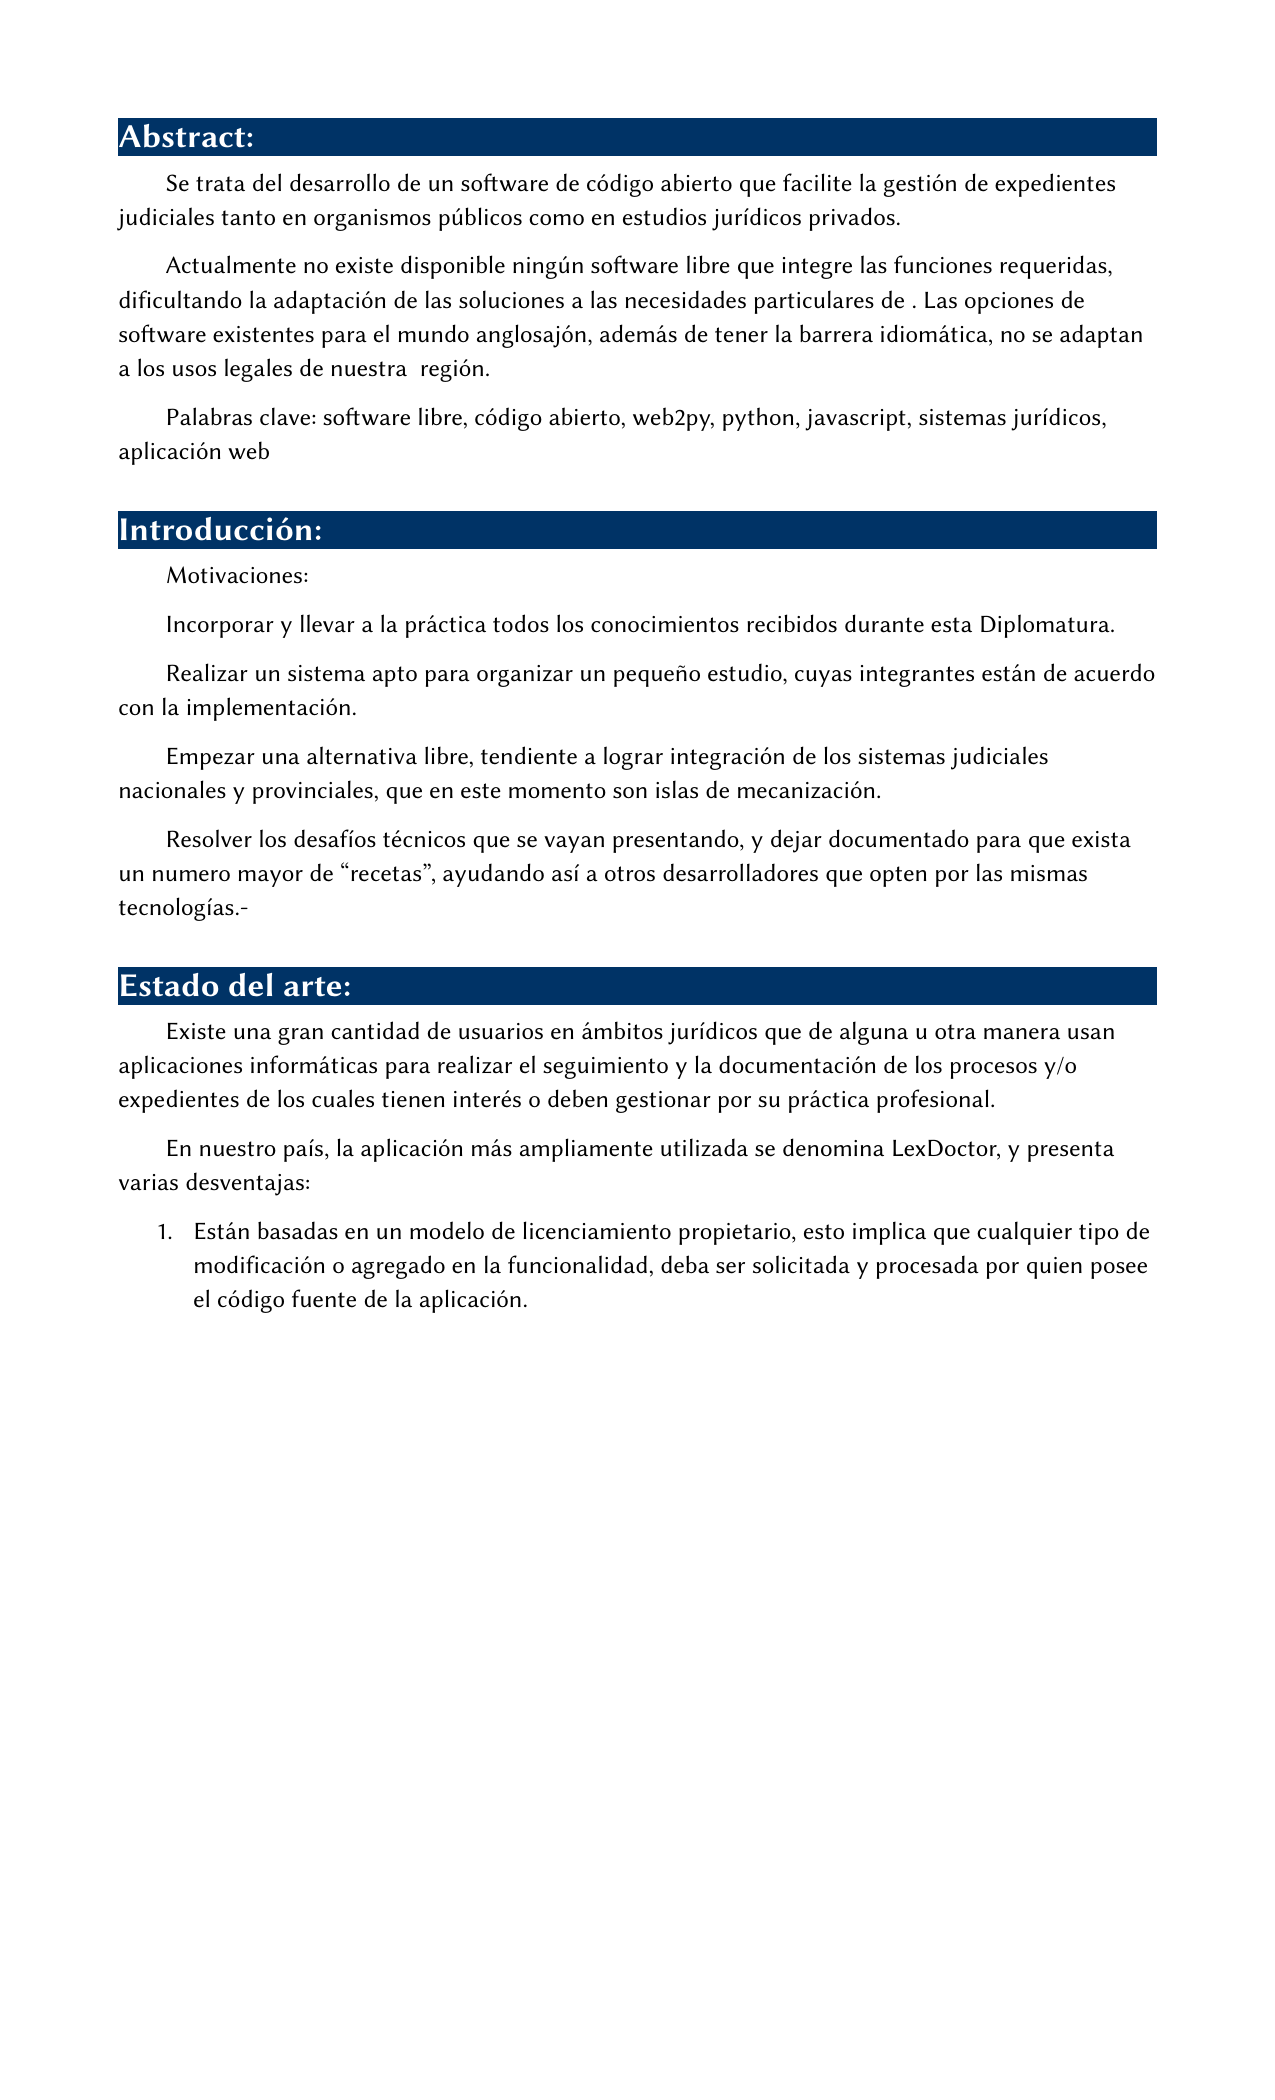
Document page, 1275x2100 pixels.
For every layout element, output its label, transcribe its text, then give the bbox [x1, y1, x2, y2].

text Existe una gran cantidad de usuarios en ámbitos jurídicos que de alguna u otra manera usan aplicaciones informáticas para realizar el seguimiento y la documentación de los procesos y/o expedientes de los cuales tienen interés o deben gestionar por su práctica profesional. [118, 1017, 1157, 1114]
text Realizar un sistema apto para organizar un pequeño estudio, cuyas integrantes están de acuerdo con la implementación. [118, 659, 1157, 721]
list Están basadas en un modelo de licenciamiento propietario, esto implica que cualquier tipo de modificación o agregado en la funcionalidad, deba ser solicitada y procesada por quien posee el código fuente de la aplicación. [156, 1217, 1157, 1314]
text Motivaciones: [118, 561, 1157, 590]
subtitle Introducción: [118, 511, 1157, 549]
text En nuestro país, la aplicación más ampliamente utilizada se denomina LexDoctor, y presenta varias desventajas: [118, 1134, 1157, 1197]
text Se trata del desarrollo de un software de código abierto que facilite la gestión de expedientes judiciales tanto en organismos públicos como en estudios jurídicos privados. [118, 169, 1157, 231]
text Resolver los desafíos técnicos que se vayan presentando, y dejar documentado para que exista un numero mayor de “recetas”, ayudando así a otros desarrolladores que opten por las mismas tecnologías.- [118, 824, 1157, 921]
text Actualmente no existe disponible ningún software libre que integre las funciones requeridas, dificultando la adaptación de las soluciones a las necesidades particulares de . Las opciones de software existentes para el mundo anglosajón, además de tener la barrera idiomática, no se adaptan a los usos legales de nuestra región. [118, 252, 1157, 383]
text Empezar una alternativa libre, tendiente a lograr integración de los sistemas judiciales nacionales y provinciales, que en este momento son islas de mecanización. [118, 742, 1157, 804]
text Palabras clave: software libre, código abierto, web2py, python, javascript, sistemas jurídicos, aplicación web [118, 403, 1157, 466]
text Incorporar y llevar a la práctica todos los conocimientos recibidos durante esta Diplomatura. [118, 610, 1157, 638]
subtitle Estado del arte: [118, 967, 1157, 1005]
subtitle Abstract: [118, 118, 1157, 156]
